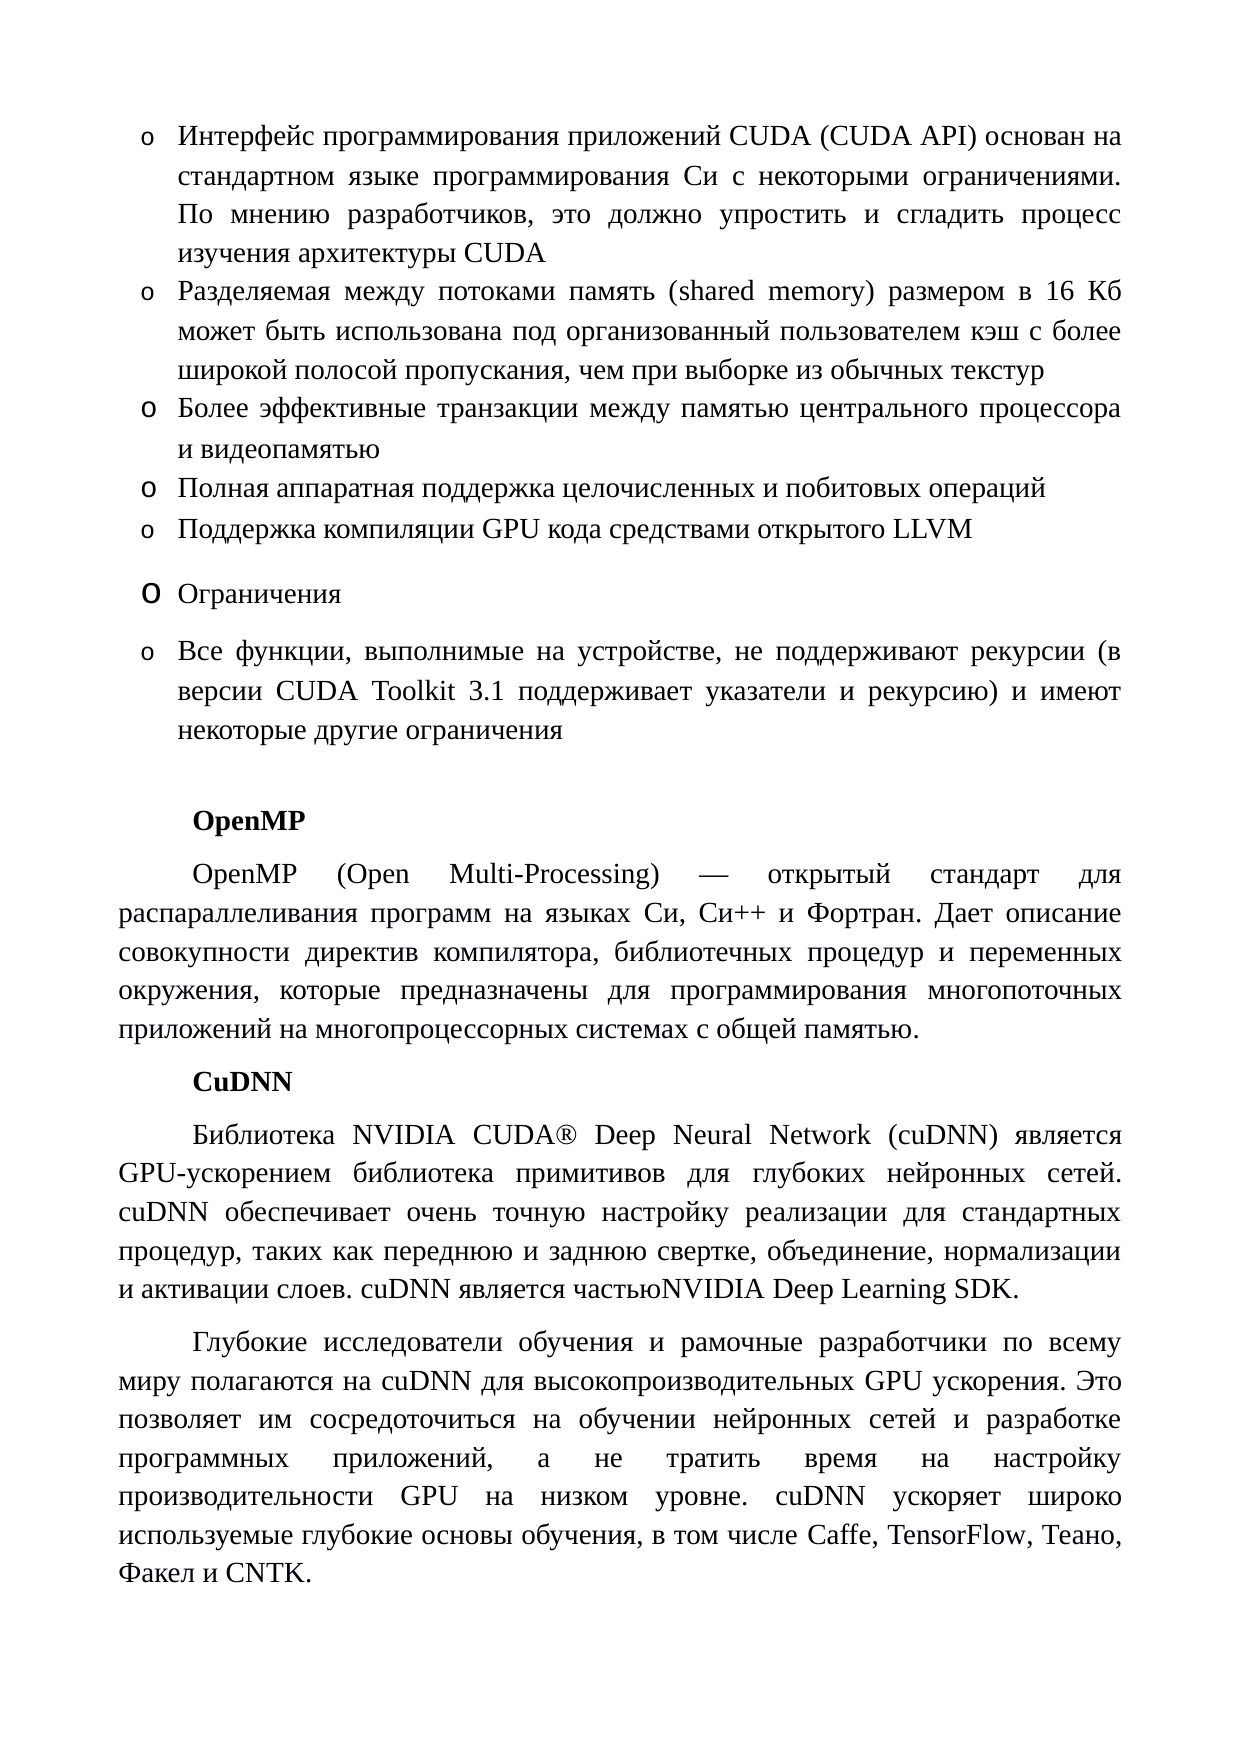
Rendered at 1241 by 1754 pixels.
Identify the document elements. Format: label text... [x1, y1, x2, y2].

list Разделяемая между потоками память (shared memory) размером в 16 Кб может быть использована под организованный пользователем кэш с более широкой полосой пропускания, чем при выборке из обычных текстур [140, 273, 1122, 385]
list Поддержка компиляции GPU кода средствами открытого LLVM [140, 511, 1122, 546]
list Интерфейс программирования приложений CUDA (CUDA API) основан на стандартном языке программирования Си с некоторыми ограничениями. По мнению разработчиков, это должно упростить и сгладить процесс изучения архитектуры CUDA [140, 118, 1122, 268]
list Более эффективные транзакции между памятью центрального процессора и видеопамятью [140, 390, 1122, 465]
list Все функции, выполнимые на устройстве, не поддерживают рекурсии (в версии CUDA Toolkit 3.1 поддерживает указатели и рекурсию) и имеют некоторые другие ограничения [140, 633, 1122, 745]
text OpenMP (Open Multi-Processing) — открытый стандарт для распараллеливания программ на языках Си, Си++ и Фортран. Дает описание совокупности директив компилятора, библиотечных процедур и переменных окружения, которые предназначены для программирования многопоточных приложений на многопроцессорных системах с общей памятью. [118, 857, 1122, 1044]
text OpenMP [118, 803, 1122, 837]
subtitle Ограничения [140, 572, 1122, 615]
list Полная аппаратная поддержка целочисленных и побитовых операций [140, 470, 1122, 506]
text Глубокие исследователи обучения и рамочные разработчики по всему миру полагаются на cuDNN для высокопроизводительных GPU ускорения. Это позволяет им сосредоточиться на обучении нейронных сетей и разработке программных приложений, а не тратить время на настройку производительности GPU на низком уровне. cuDNN ускоряет широко используемые глубокие основы обучения, в том числе Caffe, TensorFlow, Теано, Факел и CNTK. [118, 1324, 1122, 1589]
text CuDNN [118, 1064, 1122, 1097]
text Библиотека NVIDIA CUDA® Deep Neural Network (cuDNN) является GPU-ускорением библиотека примитивов для глубоких нейронных сетей. cuDNN обеспечивает очень точную настройку реализации для стандартных процедур, таких как переднюю и заднюю свертке, объединение, нормализации и активации слоев. cuDNN является частьюNVIDIA Deep Learning SDK. [118, 1117, 1122, 1305]
